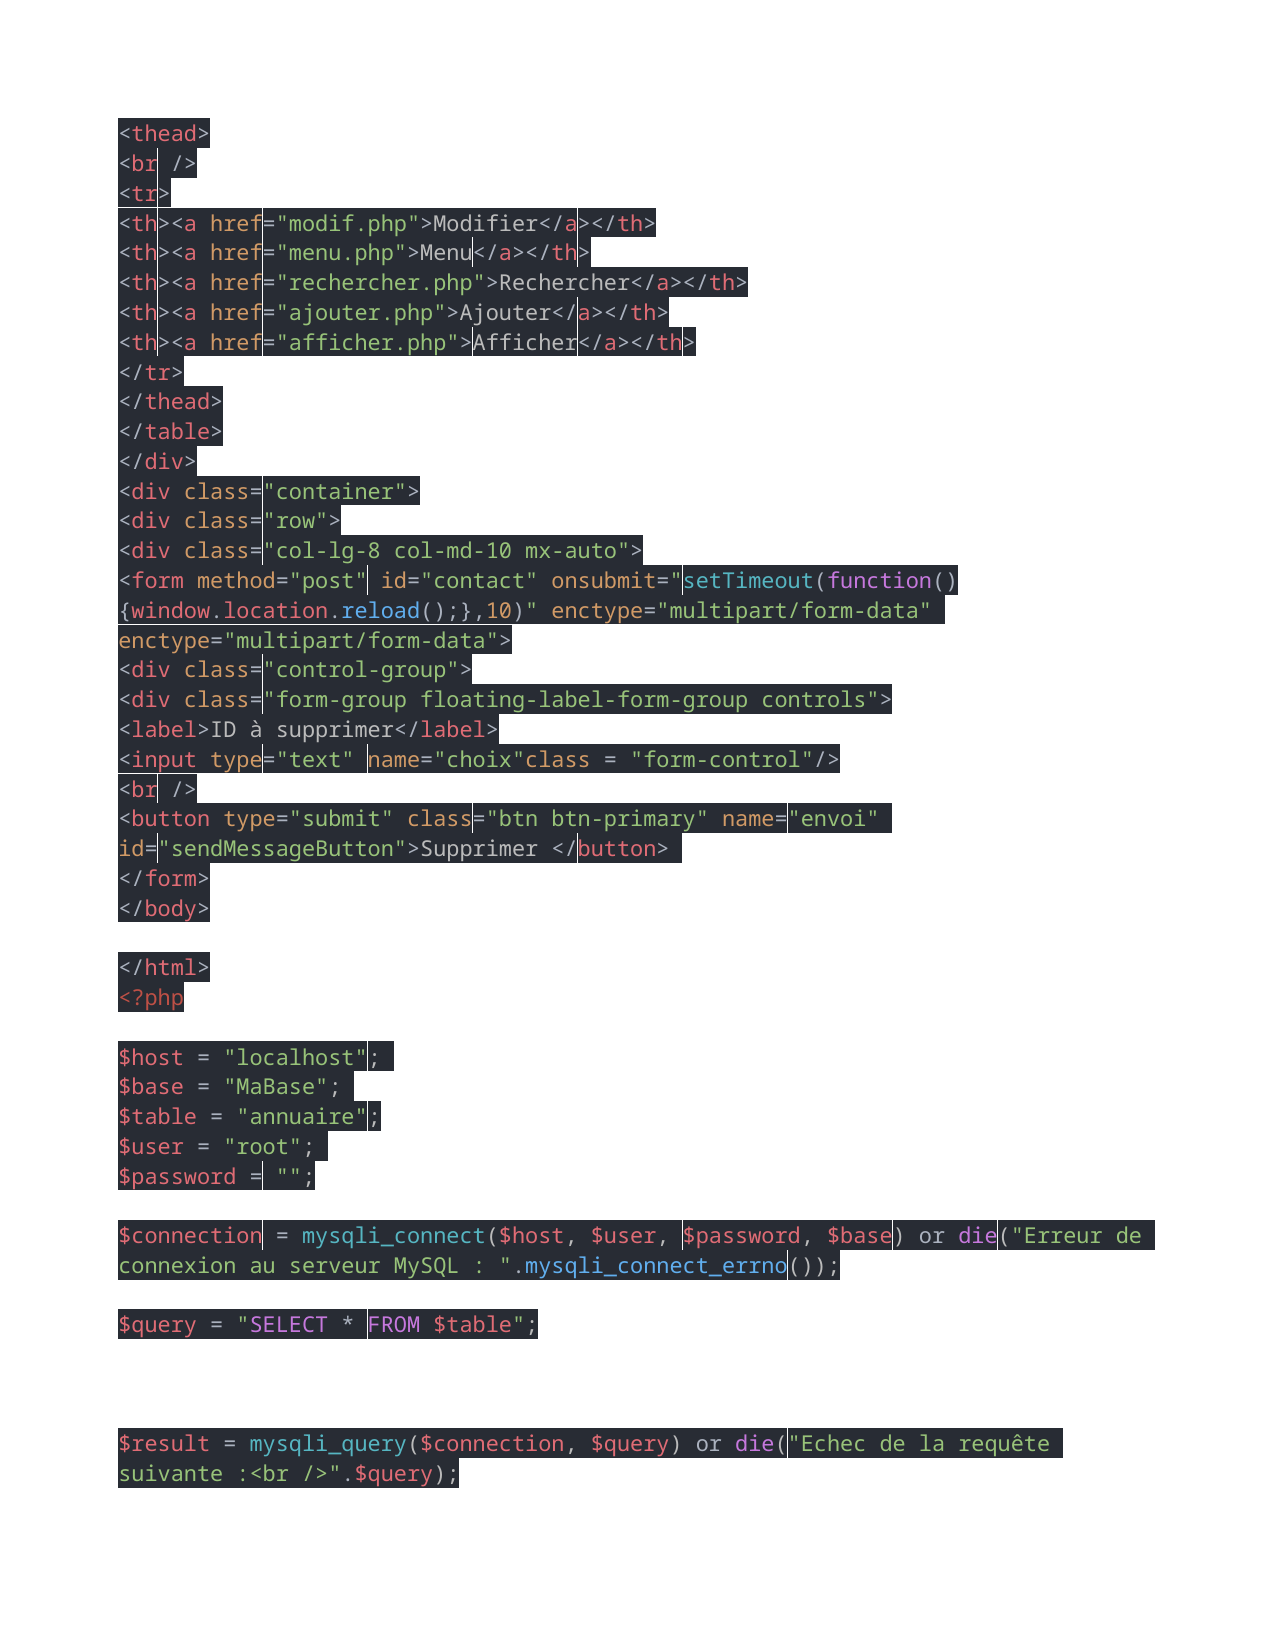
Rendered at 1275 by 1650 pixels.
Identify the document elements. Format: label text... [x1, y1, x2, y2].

text $password = ""; [118, 1161, 1157, 1190]
text <th><a href="afficher.php">Afficher</a></th> [118, 327, 1157, 356]
text </html> [118, 952, 1157, 982]
text $query = "SELECT * FROM $table"; [118, 1309, 1157, 1339]
text <th><a href="menu.php">Menu</a></th> [118, 237, 1157, 267]
text $host = "localhost"; [118, 1041, 1157, 1071]
text <form method="post" id="contact" onsubmit="setTimeout(function(){window.location.reload();},10)" enctype="multipart/form-data" enctype="multipart/form-data"> [118, 565, 1157, 654]
text </table> [118, 416, 1157, 446]
text <?php [118, 982, 1157, 1012]
text <th><a href="modif.php">Modifier</a></th> [118, 207, 1157, 237]
text <th><a href="rechercher.php">Rechercher</a></th> [118, 267, 1157, 297]
text <input type="text" name="choix"class = "form-control"/> [118, 744, 1157, 773]
text <th><a href="ajouter.php">Ajouter</a></th> [118, 297, 1157, 327]
text <div class="col-lg-8 col-md-10 mx-auto"> [118, 535, 1157, 565]
text <br /> [118, 773, 1157, 803]
text $base = "MaBase"; [118, 1071, 1157, 1101]
text $connection = mysqli_connect($host, $user, $password, $base) or die("Erreur de connexion au serveur MySQL : ".mysqli_connect_errno()); [118, 1220, 1157, 1280]
text $table = "annuaire"; [118, 1101, 1157, 1131]
text <div class="row"> [118, 505, 1157, 535]
text <thead> [118, 118, 1157, 148]
text $result = mysqli_query($connection, $query) or die("Echec de la requête suivante :<br />".$query); [118, 1428, 1157, 1488]
text <div class="form-group floating-label-form-group controls"> [118, 684, 1157, 714]
text </div> [118, 446, 1157, 476]
text <label>ID à supprimer</label> [118, 714, 1157, 744]
text <div class="control-group"> [118, 654, 1157, 684]
text <div class="container"> [118, 476, 1157, 505]
text $user = "root"; [118, 1131, 1157, 1161]
text </thead> [118, 386, 1157, 416]
text <tr> [118, 178, 1157, 207]
text </form> [118, 863, 1157, 893]
text <button type="submit" class="btn btn-primary" name="envoi" id="sendMessageButton">Supprimer </button> [118, 803, 1157, 863]
text <br /> [118, 148, 1157, 178]
text </tr> [118, 356, 1157, 386]
text </body> [118, 893, 1157, 922]
